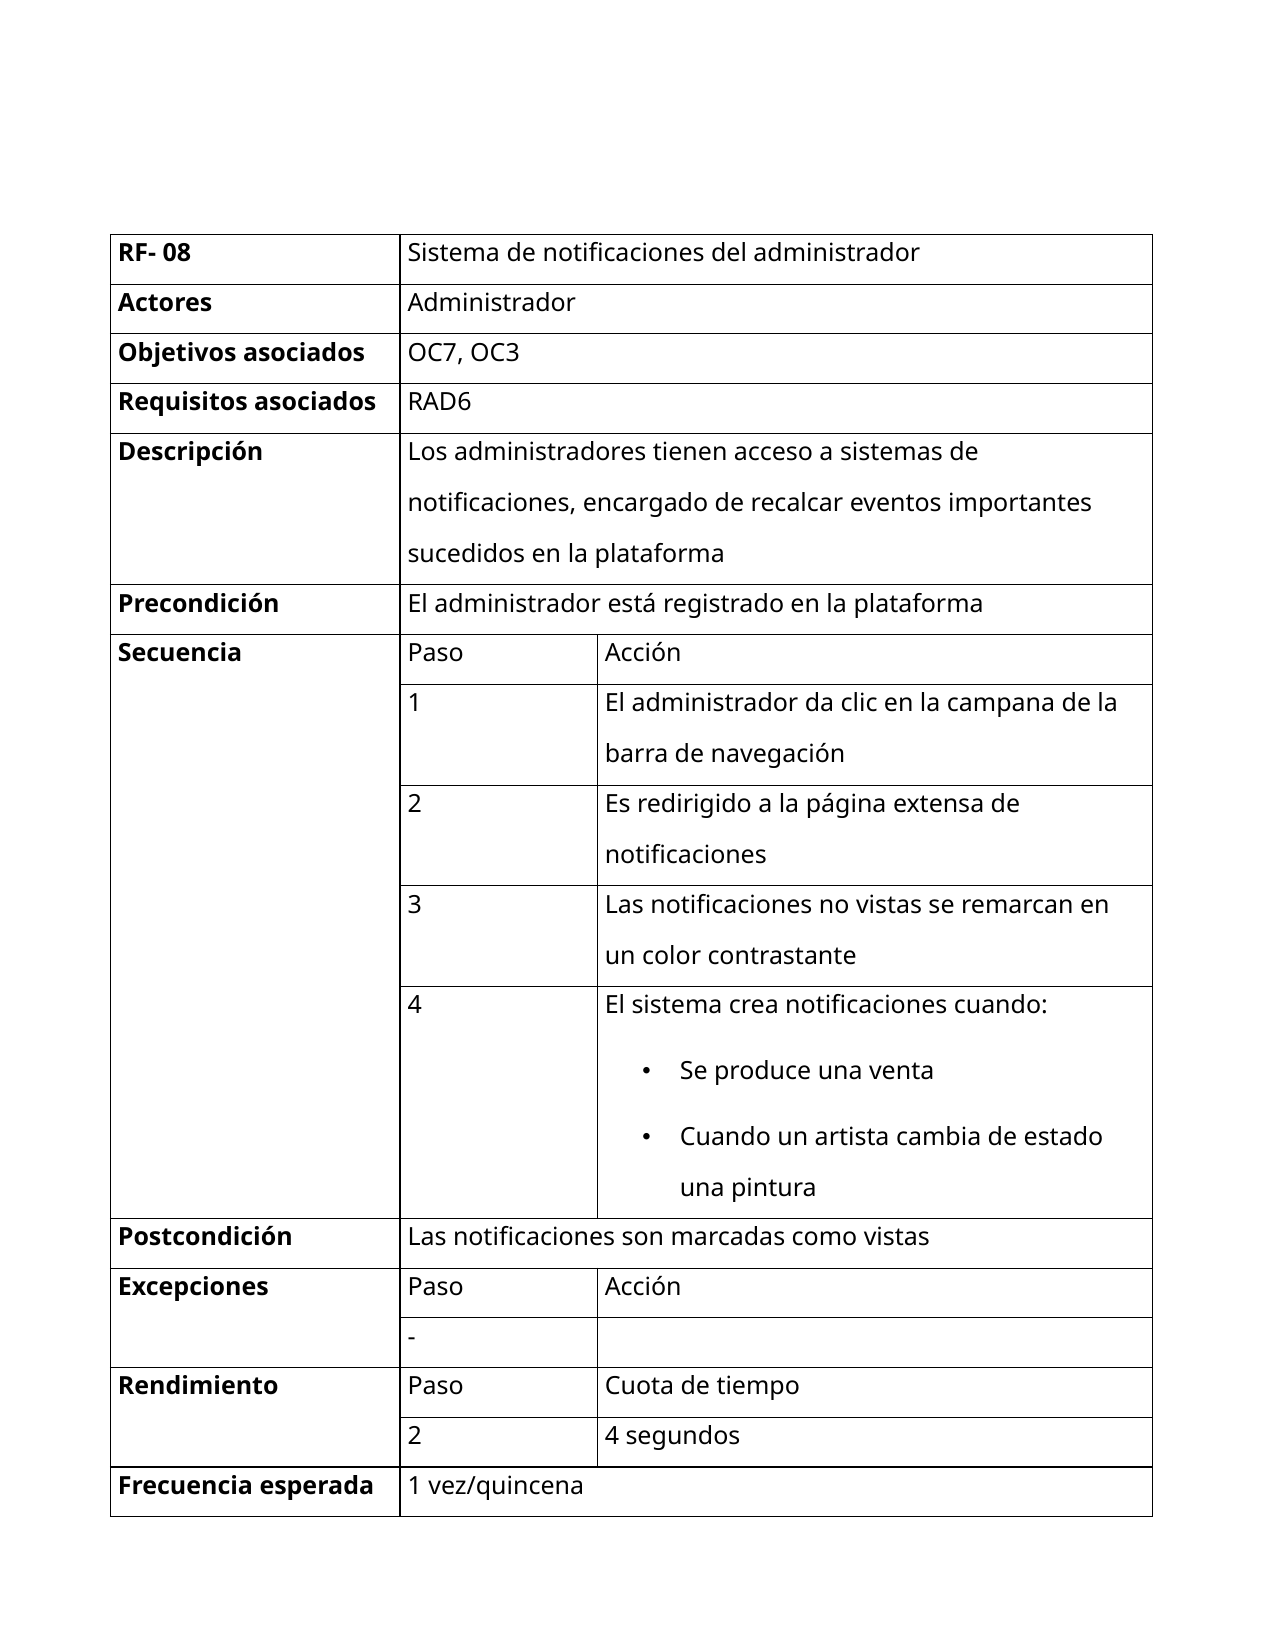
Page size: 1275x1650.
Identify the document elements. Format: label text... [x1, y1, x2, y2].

table_cell 3 [401, 886, 597, 986]
table_cell El sistema crea notificaciones cuando: Se produce una venta Cuando un artista cambia de estado una pintura [598, 987, 1152, 1218]
table_cell [598, 1318, 1152, 1367]
table_cell 2 [401, 786, 597, 885]
table_cell Paso [401, 1368, 597, 1417]
table_cell Paso [401, 635, 597, 684]
table_cell Frecuencia esperada [111, 1468, 399, 1516]
table_cell 4 segundos [598, 1418, 1152, 1466]
table_cell El administrador está registrado en la plataforma [401, 585, 1152, 634]
table_cell Los administradores tienen acceso a sistemas de notificaciones, encargado de recalcar eventos importantes sucedidos en la plataforma [401, 434, 1152, 584]
table_cell OC7, OC3 [401, 334, 1152, 383]
table_cell Acción [598, 635, 1152, 684]
table_cell El administrador da clic en la campana de la barra de navegación [598, 685, 1152, 784]
table_cell Las notificaciones son marcadas como vistas [401, 1219, 1152, 1268]
table_cell Requisitos asociados [111, 384, 399, 433]
table_cell Actores [111, 285, 399, 333]
table_cell Administrador [401, 285, 1152, 333]
table_cell Rendimiento [111, 1368, 399, 1466]
table_header Sistema de notificaciones del administrador [401, 235, 1152, 283]
table_header RF- 08 [111, 235, 399, 283]
table_cell - [401, 1318, 597, 1367]
table_cell Acción [598, 1269, 1152, 1317]
table_cell Postcondición [111, 1219, 399, 1268]
table_cell RAD6 [401, 384, 1152, 433]
table_cell Objetivos asociados [111, 334, 399, 383]
table_cell Excepciones [111, 1269, 399, 1367]
table_cell 2 [401, 1418, 597, 1466]
table_cell Precondición [111, 585, 399, 634]
table_cell Es redirigido a la página extensa de notificaciones [598, 786, 1152, 885]
table_cell Secuencia [111, 635, 399, 1218]
table_cell 4 [401, 987, 597, 1218]
table_cell Descripción [111, 434, 399, 584]
table_cell 1 vez/quincena [401, 1468, 1152, 1516]
table_cell Paso [401, 1269, 597, 1317]
table_cell 1 [401, 685, 597, 784]
table_cell Las notificaciones no vistas se remarcan en un color contrastante [598, 886, 1152, 986]
table_cell Cuota de tiempo [598, 1368, 1152, 1417]
